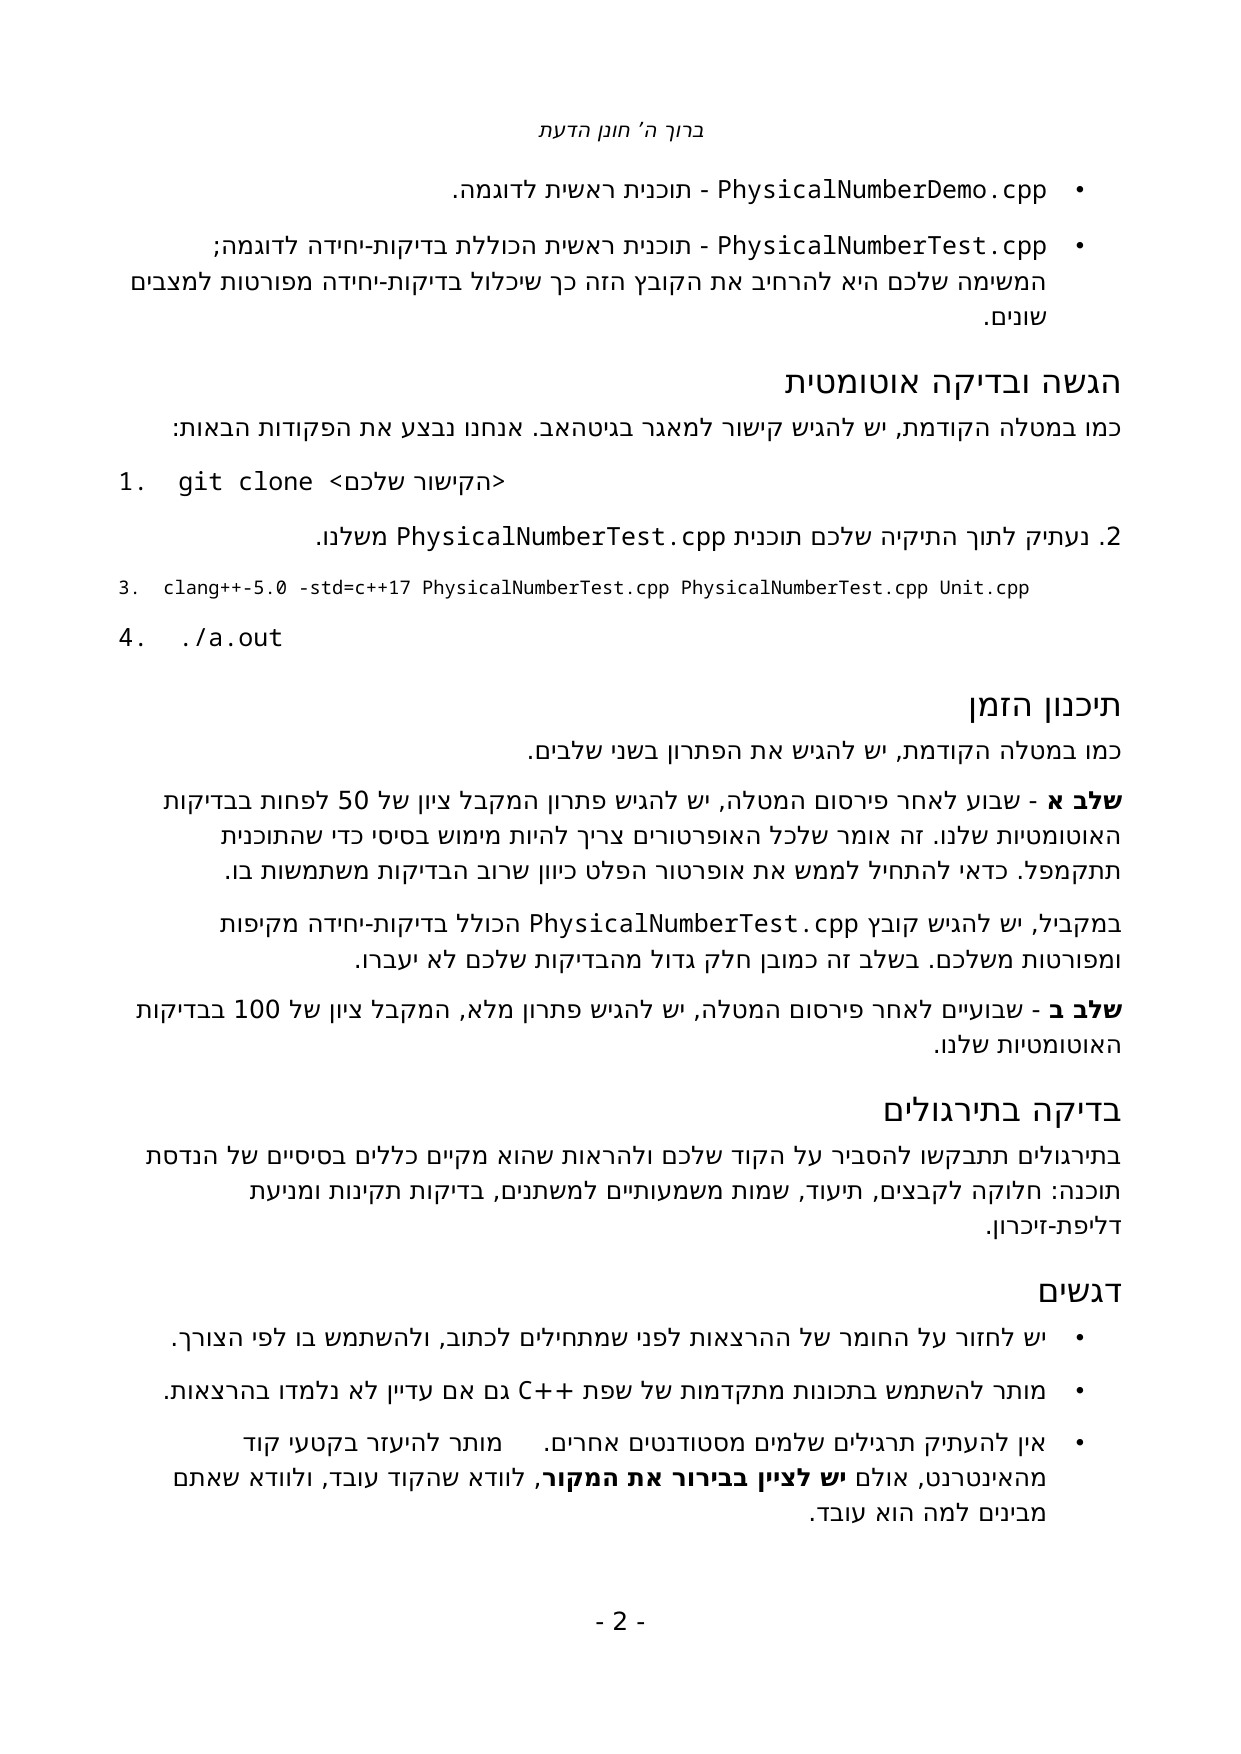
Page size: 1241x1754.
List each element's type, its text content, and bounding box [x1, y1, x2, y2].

text כמו במטלה הקודמת, יש להגיש את הפתרון בשני שלבים. [118, 736, 1122, 766]
subtitle תיכנון הזמן [118, 685, 1122, 724]
text במקביל, יש להגיש קובץ PhysicalNumberTest.cpp הכולל בדיקות-יחידה מקיפות ומפורטות משלכם. בשלב זה כמובן חלק גדול מהבדיקות שלכם לא יעברו. [118, 906, 1122, 974]
list PhysicalNumberDemo.cpp - תוכנית ראשית לדוגמה. [118, 172, 1084, 206]
list PhysicalNumberTest.cpp - תוכנית ראשית הכוללת בדיקות-יחידה לדוגמה; המשימה שלכם היא להרחיב את הקובץ הזה כך שיכלול בדיקות-יחידה מפורטות למצבים שונים. [118, 227, 1084, 331]
list מותר להשתמש בתכונות מתקדמות של שפת ++C גם אם עדיין לא נלמדו בהרצאות. [118, 1372, 1084, 1406]
text שלב ב - שבועיים לאחר פירסום המטלה, יש להגיש פתרון מלא, המקבל ציון של 100 בבדיקות האוטומטיות שלנו. [118, 995, 1122, 1059]
text בתירגולים תתבקשו להסביר על הקוד שלכם ולהראות שהוא מקיים כללים בסיסיים של הנדסת תוכנה: חלוקה לקבצים, תיעוד, שמות משמעותיים למשתנים, בדיקות תקינות ומניעת דליפת-זיכרון. [118, 1141, 1122, 1241]
list יש לחזור על החומר של ההרצאות לפני שמתחילים לכתוב, ולהשתמש בו לפי הצורך. [118, 1323, 1084, 1352]
text 3. clang++-5.0 -std=c++17 PhysicalNumberTest.cpp PhysicalNumberTest.cpp Unit.cpp [118, 574, 1122, 599]
text 1. git clone <הקישור שלכם> [118, 463, 1122, 497]
text 2. נעתיק לתוך התיקיה שלכם תוכנית PhysicalNumberTest.cpp משלנו. [118, 518, 1122, 553]
list אין להעתיק תרגילים שלמים מסטודנטים אחרים. מותר להיעזר בקטעי קוד מהאינטרנט, אולם יש לציין בבירור את המקור, לוודא שהקוד עובד, ולוודא שאתם מבינים למה הוא עובד. [118, 1428, 1084, 1527]
text שלב א - שבוע לאחר פירסום המטלה, יש להגיש פתרון המקבל ציון של 50 לפחות בבדיקות האוטומטיות שלנו. זה אומר שלכל האופרטורים צריך להיות מימוש בסיסי כדי שהתוכנית תתקמפל. כדאי להתחיל לממש את אופרטור הפלט כיוון שרוב הבדיקות משתמשות בו. [118, 786, 1122, 885]
subtitle דגשים [118, 1271, 1122, 1310]
subtitle הגשה ובדיקה אוטומטית [118, 362, 1122, 401]
text 4. ./a.out [118, 619, 1122, 653]
text כמו במטלה הקודמת, יש להגיש קישור למאגר בגיטהאב. אנחנו נבצע את הפקודות הבאות: [118, 413, 1122, 443]
subtitle בדיקה בתירגולים [118, 1090, 1122, 1129]
